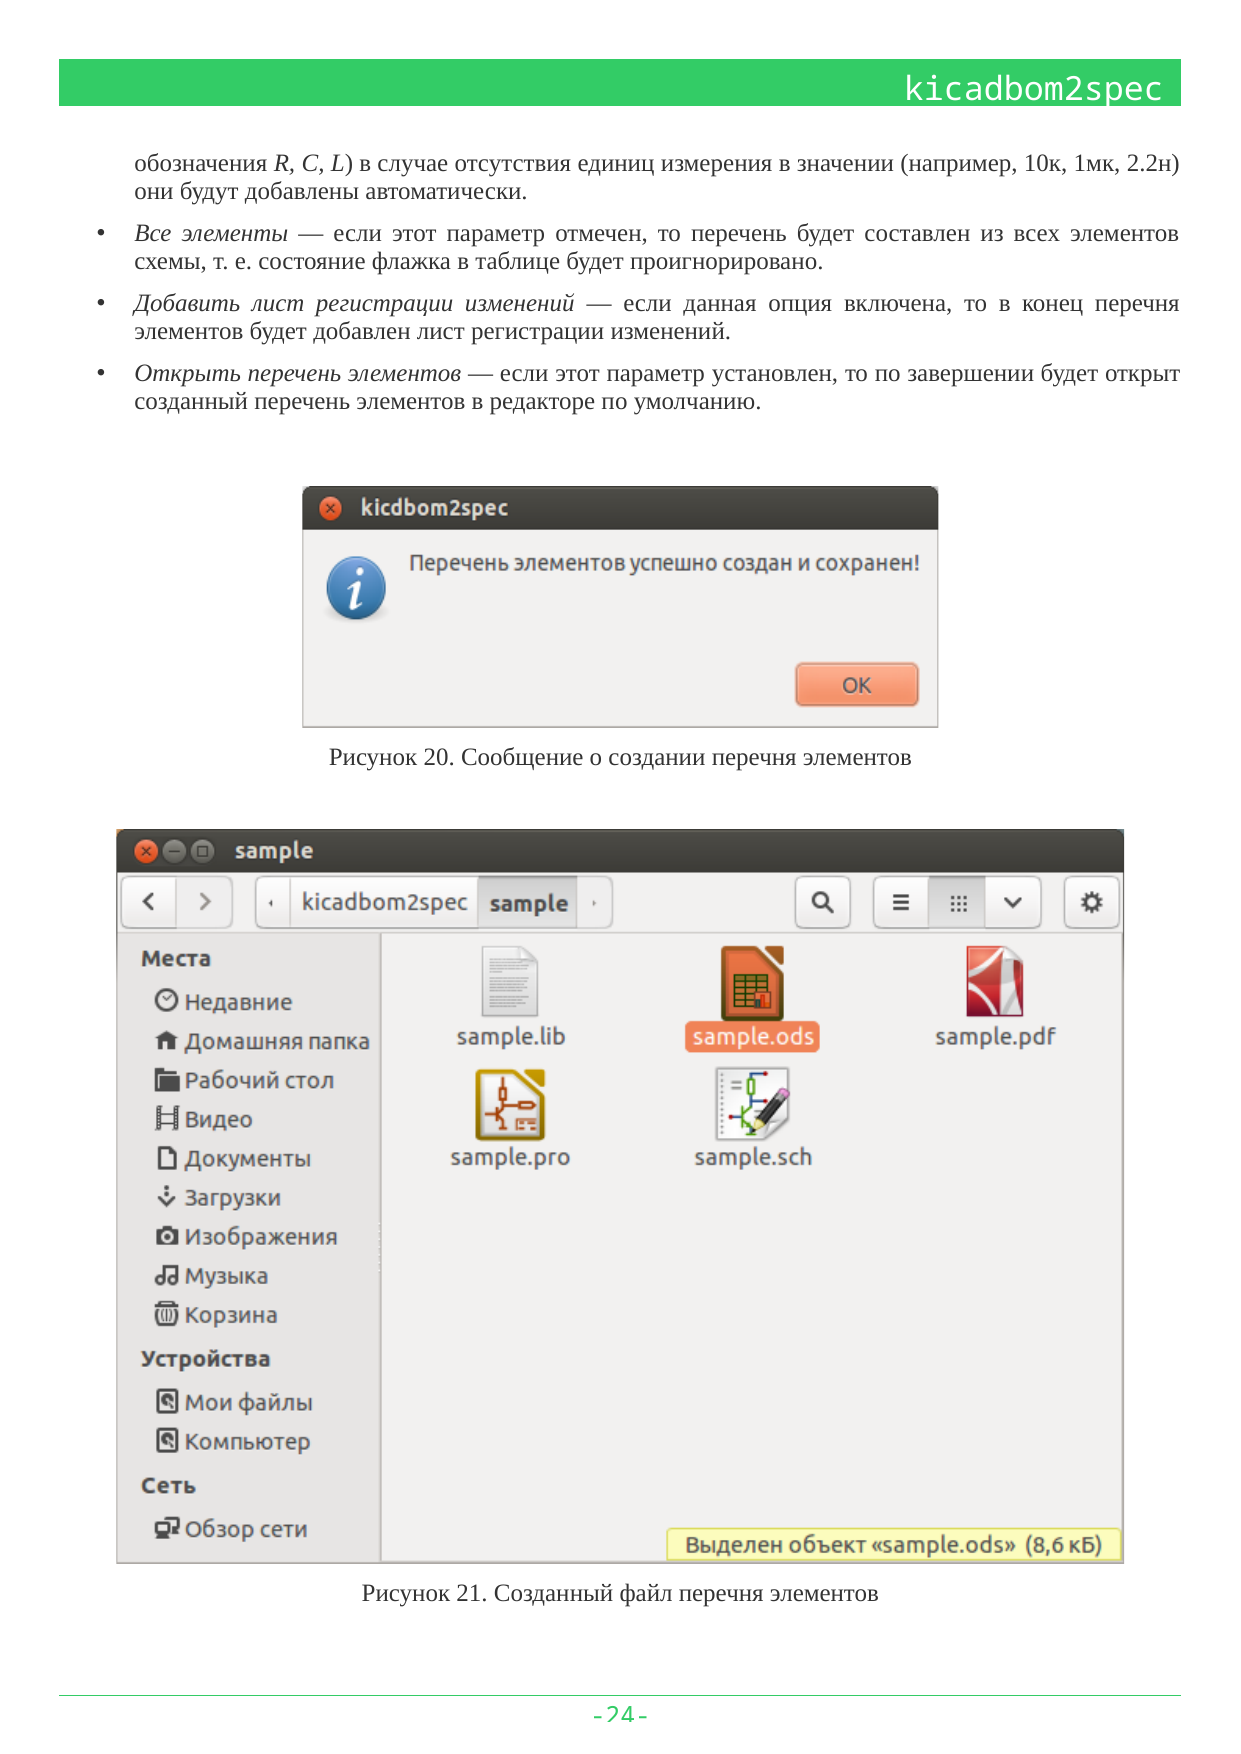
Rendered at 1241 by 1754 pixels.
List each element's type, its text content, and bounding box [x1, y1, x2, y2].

text Рисунок 21. Созданный файл перечня элементов [116, 1564, 1124, 1607]
list обозначения R, C, L) в случае отсутствия единиц измерения в значении (например, 10к, 1мк, 2.2н) они будут добавлены автоматически. [97, 148, 1181, 205]
list Все элементы — если этот параметр отмечен, то перечень будет составлен из всех элементов схемы, т. е. состояние флажка в таблице будет проигнорировано. [97, 218, 1181, 275]
picture [116, 829, 1125, 1564]
list Добавить лист регистрации изменений — если данная опция включена, то в конец перечня элементов будет добавлен лист регистрации изменений. [97, 288, 1181, 345]
picture [302, 486, 939, 728]
text Рисунок 20. Сообщение о создании перечня элементов [302, 728, 938, 771]
list Открыть перечень элементов — если этот параметр установлен, то по завершении будет открыт созданный перечень элементов в редакторе по умолчанию. [97, 358, 1181, 415]
